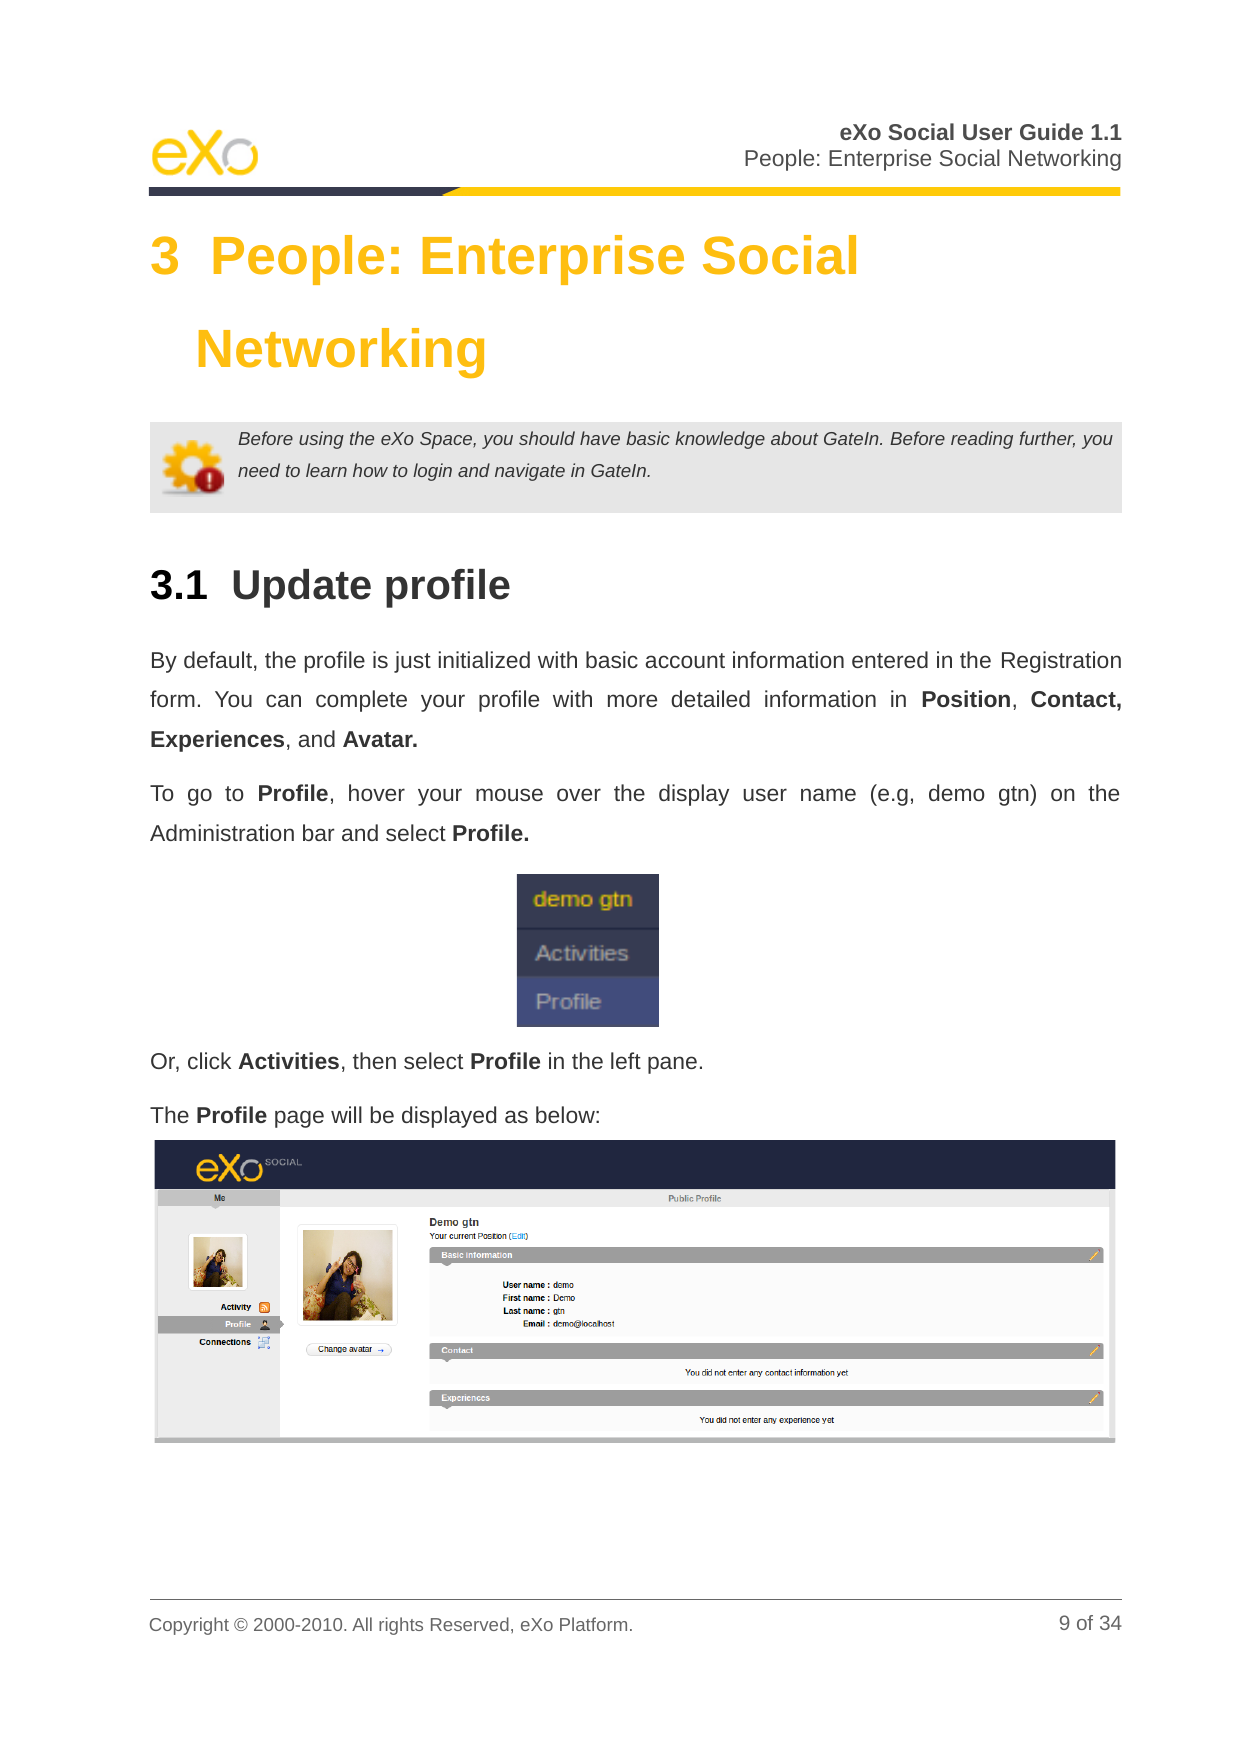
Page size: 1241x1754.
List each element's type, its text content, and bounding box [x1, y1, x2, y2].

picture [161, 440, 225, 497]
picture [516, 874, 659, 1027]
subtitle People: Enterprise Social Networking [150, 223, 1122, 379]
text The Profile page will be displayed as below: [150, 1102, 1122, 1128]
picture [154, 1140, 1116, 1443]
picture [148, 187, 1121, 196]
text To go to Profile, hover your mouse over the display user name (e.g, demo gtn) on the Administration bar and select Profile. [150, 780, 1122, 846]
table_header [150, 422, 232, 513]
table_header Before using the eXo Space, you should have basic knowledge about GateIn. Before reading further, you need to learn how to login and navigate in GateIn. [232, 422, 1122, 513]
picture [152, 129, 259, 176]
subtitle Update profile [150, 560, 1122, 608]
text By default, the profile is just initialized with basic account information entered in the Registration form. You can complete your profile with more detailed information in Position, Contact, Experiences, and Avatar. [150, 647, 1122, 752]
text Or, click Activities, then select Profile in the left pane. [150, 874, 1122, 1074]
